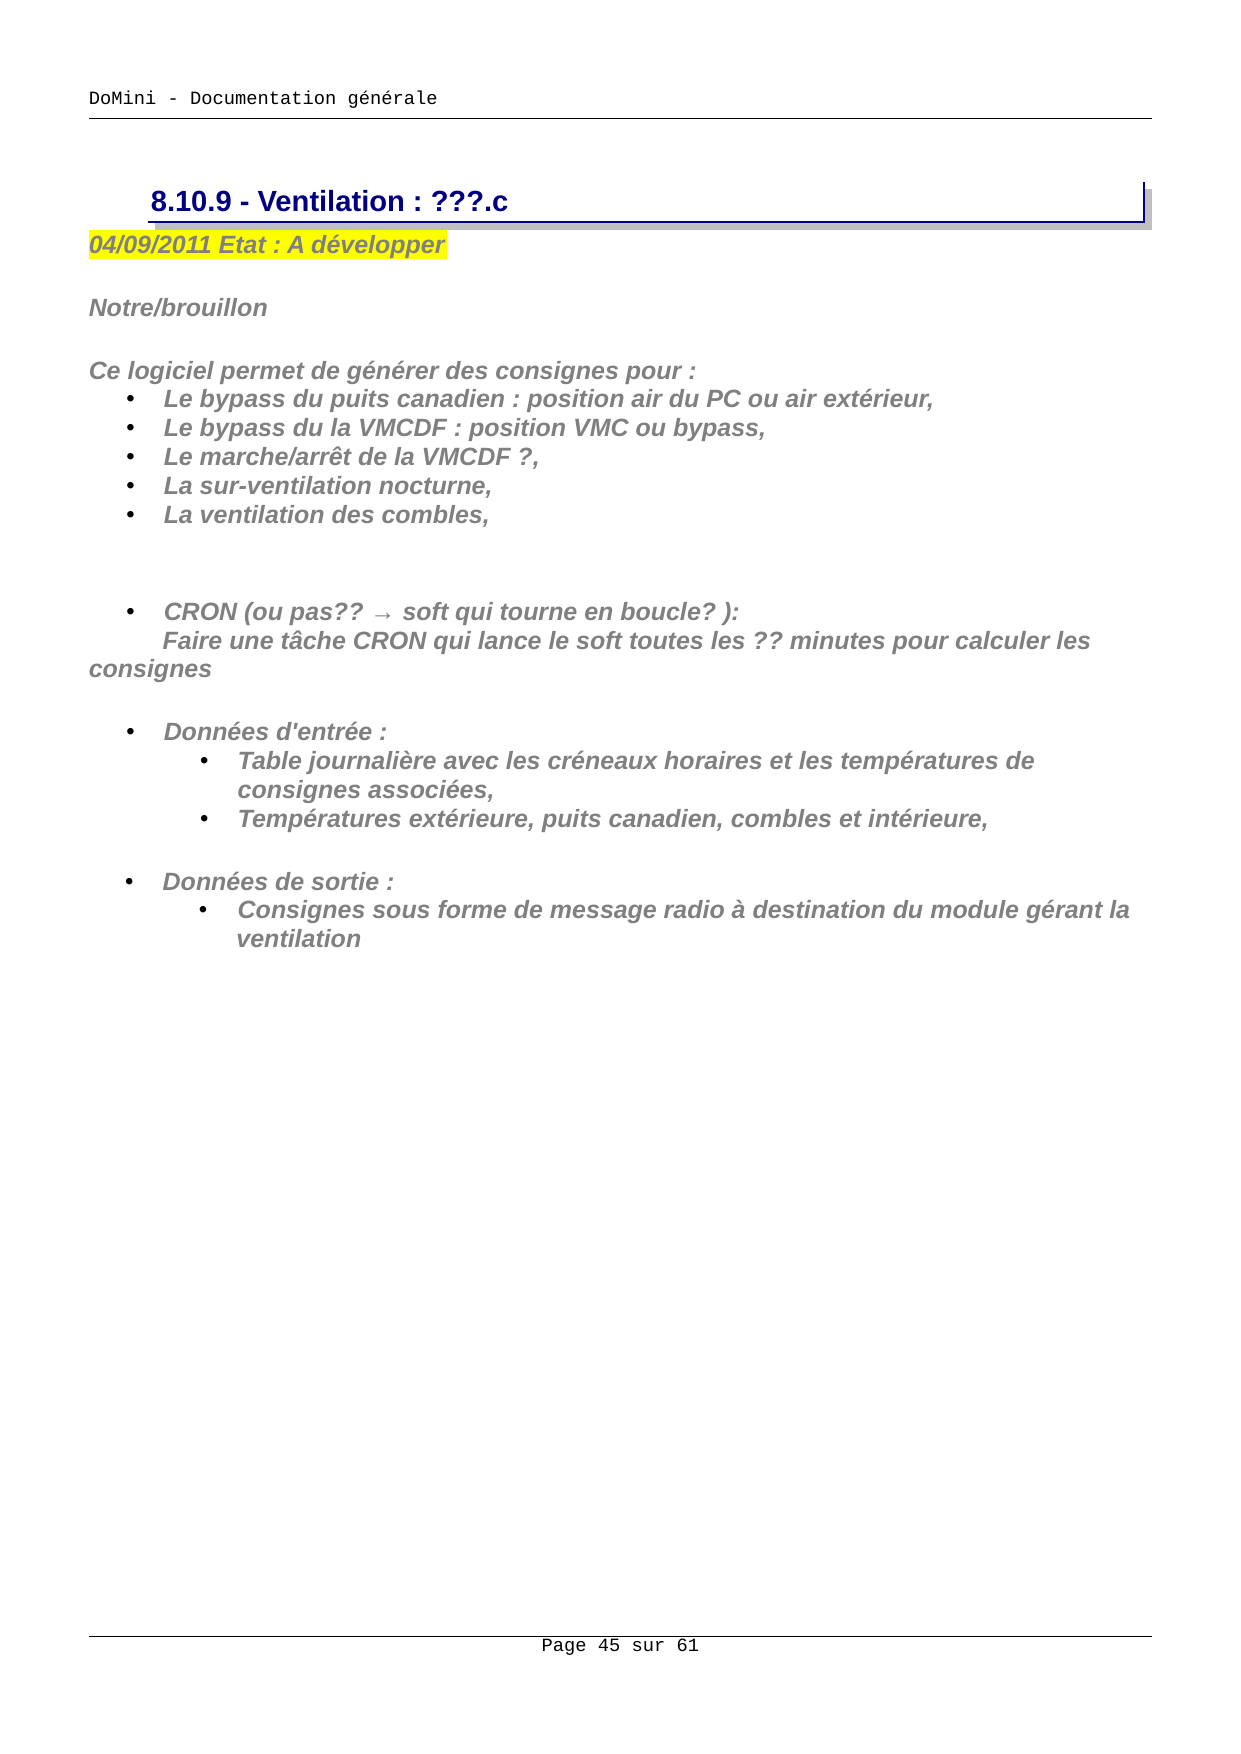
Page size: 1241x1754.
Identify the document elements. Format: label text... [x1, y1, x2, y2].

list Le marche/arrêt de la VMCDF ?, [126, 442, 1152, 471]
list Consignes sous forme de message radio à destination du module gérant la ventilation [199, 896, 1152, 953]
list Données d'entrée : [126, 717, 1152, 746]
list CRON (ou pas?? → soft qui tourne en boucle? ): [126, 597, 1152, 626]
text 04/09/2011 Etat : A développer [88, 230, 1152, 259]
list Températures extérieure, puits canadien, combles et intérieure, [200, 804, 1152, 833]
list Le bypass du la VMCDF : position VMC ou bypass, [126, 413, 1152, 442]
list Le bypass du puits canadien : position air du PC ou air extérieur, [126, 384, 1152, 413]
text Ce logiciel permet de générer des consignes pour : [88, 356, 1152, 384]
text Faire une tâche CRON qui lance le soft toutes les ?? minutes pour calculer les consignes [88, 626, 1152, 683]
list Table journalière avec les créneaux horaires et les températures de consignes associées, [200, 746, 1152, 804]
list La sur-ventilation nocturne, [126, 471, 1152, 500]
subtitle Ventilation : ???.c [148, 182, 1143, 221]
list La ventilation des combles, [126, 500, 1152, 529]
text Notre/brouillon [88, 293, 1152, 322]
list Données de sortie : [125, 867, 1152, 896]
